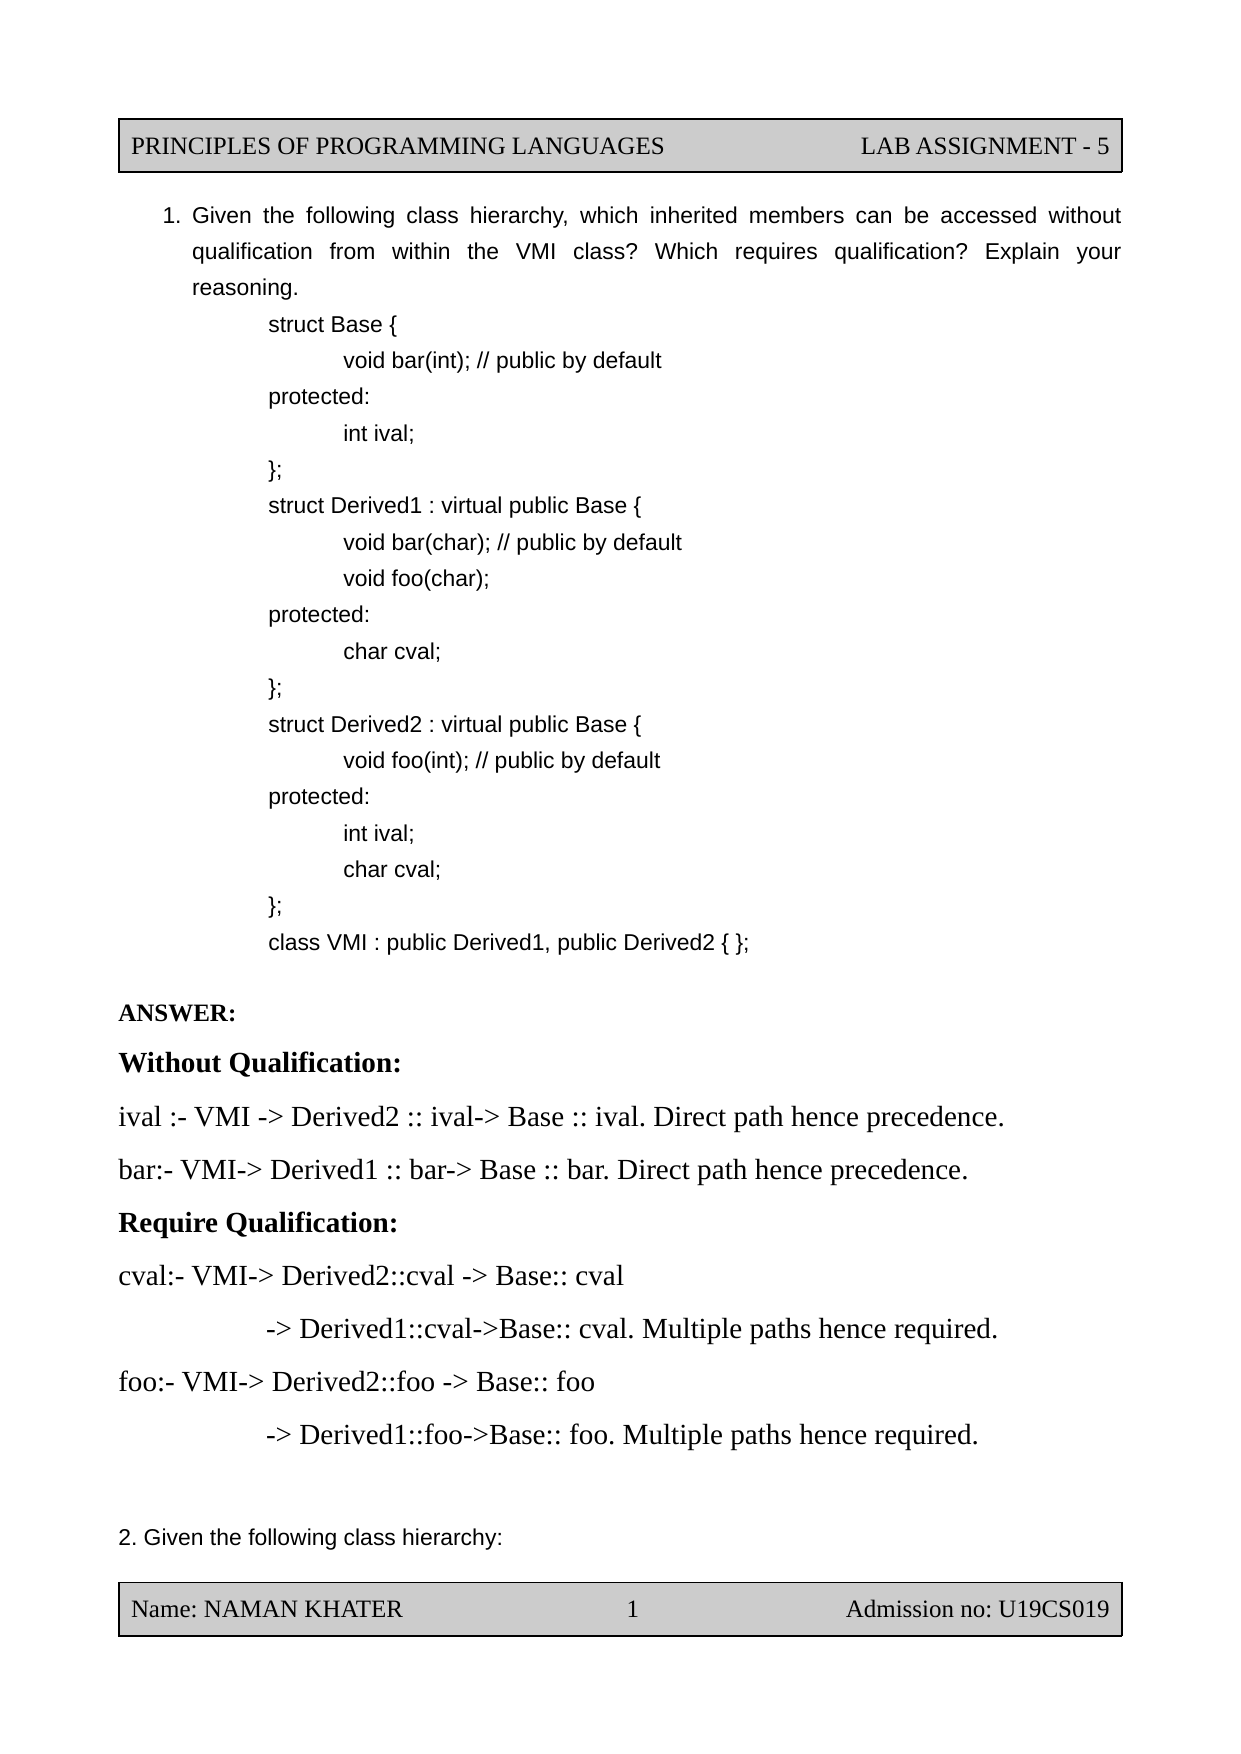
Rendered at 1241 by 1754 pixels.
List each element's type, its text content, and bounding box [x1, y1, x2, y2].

text Without Qualification: [118, 1046, 1122, 1079]
text char cval; [268, 856, 1122, 882]
text foo:- VMI-> Derived2::foo -> Base:: foo [118, 1364, 1122, 1398]
text void bar(int); // public by default [268, 347, 1122, 373]
text void foo(int); // public by default [268, 747, 1122, 773]
text }; [268, 674, 1122, 701]
text int ival; [268, 819, 1122, 846]
text struct Derived2 : virtual public Base { [268, 711, 1122, 737]
text class VMI : public Derived1, public Derived2 { }; [268, 929, 1122, 955]
text void bar(char); // public by default [268, 529, 1122, 555]
text char cval; [268, 638, 1122, 664]
text ANSWER: [118, 965, 1122, 1027]
text Require Qualification: [118, 1205, 1122, 1238]
text void foo(char); [268, 565, 1122, 591]
text 2. Given the following class hierarchy: [118, 1524, 1122, 1550]
text struct Base { [268, 311, 1122, 337]
text int ival; [268, 420, 1122, 446]
text cval:- VMI-> Derived2::cval -> Base:: cval [118, 1258, 1122, 1292]
list Given the following class hierarchy, which inherited members can be accessed without qualification from within the VMI class? Which requires qualification? Explain your reasoning. [162, 202, 1122, 301]
text -> Derived1::foo->Base:: foo. Multiple paths hence required. [118, 1417, 1122, 1451]
text bar:- VMI-> Derived1 :: bar-> Base :: bar. Direct path hence precedence. [118, 1152, 1122, 1185]
text ival :- VMI -> Derived2 :: ival-> Base :: ival. Direct path hence precedence. [118, 1099, 1122, 1132]
text struct Derived1 : virtual public Base { [268, 492, 1122, 519]
text protected: [268, 383, 1122, 410]
text }; [268, 456, 1122, 482]
text protected: [268, 601, 1122, 628]
text protected: [268, 783, 1122, 809]
text }; [268, 892, 1122, 919]
text -> Derived1::cval->Base:: cval. Multiple paths hence required. [118, 1311, 1122, 1345]
